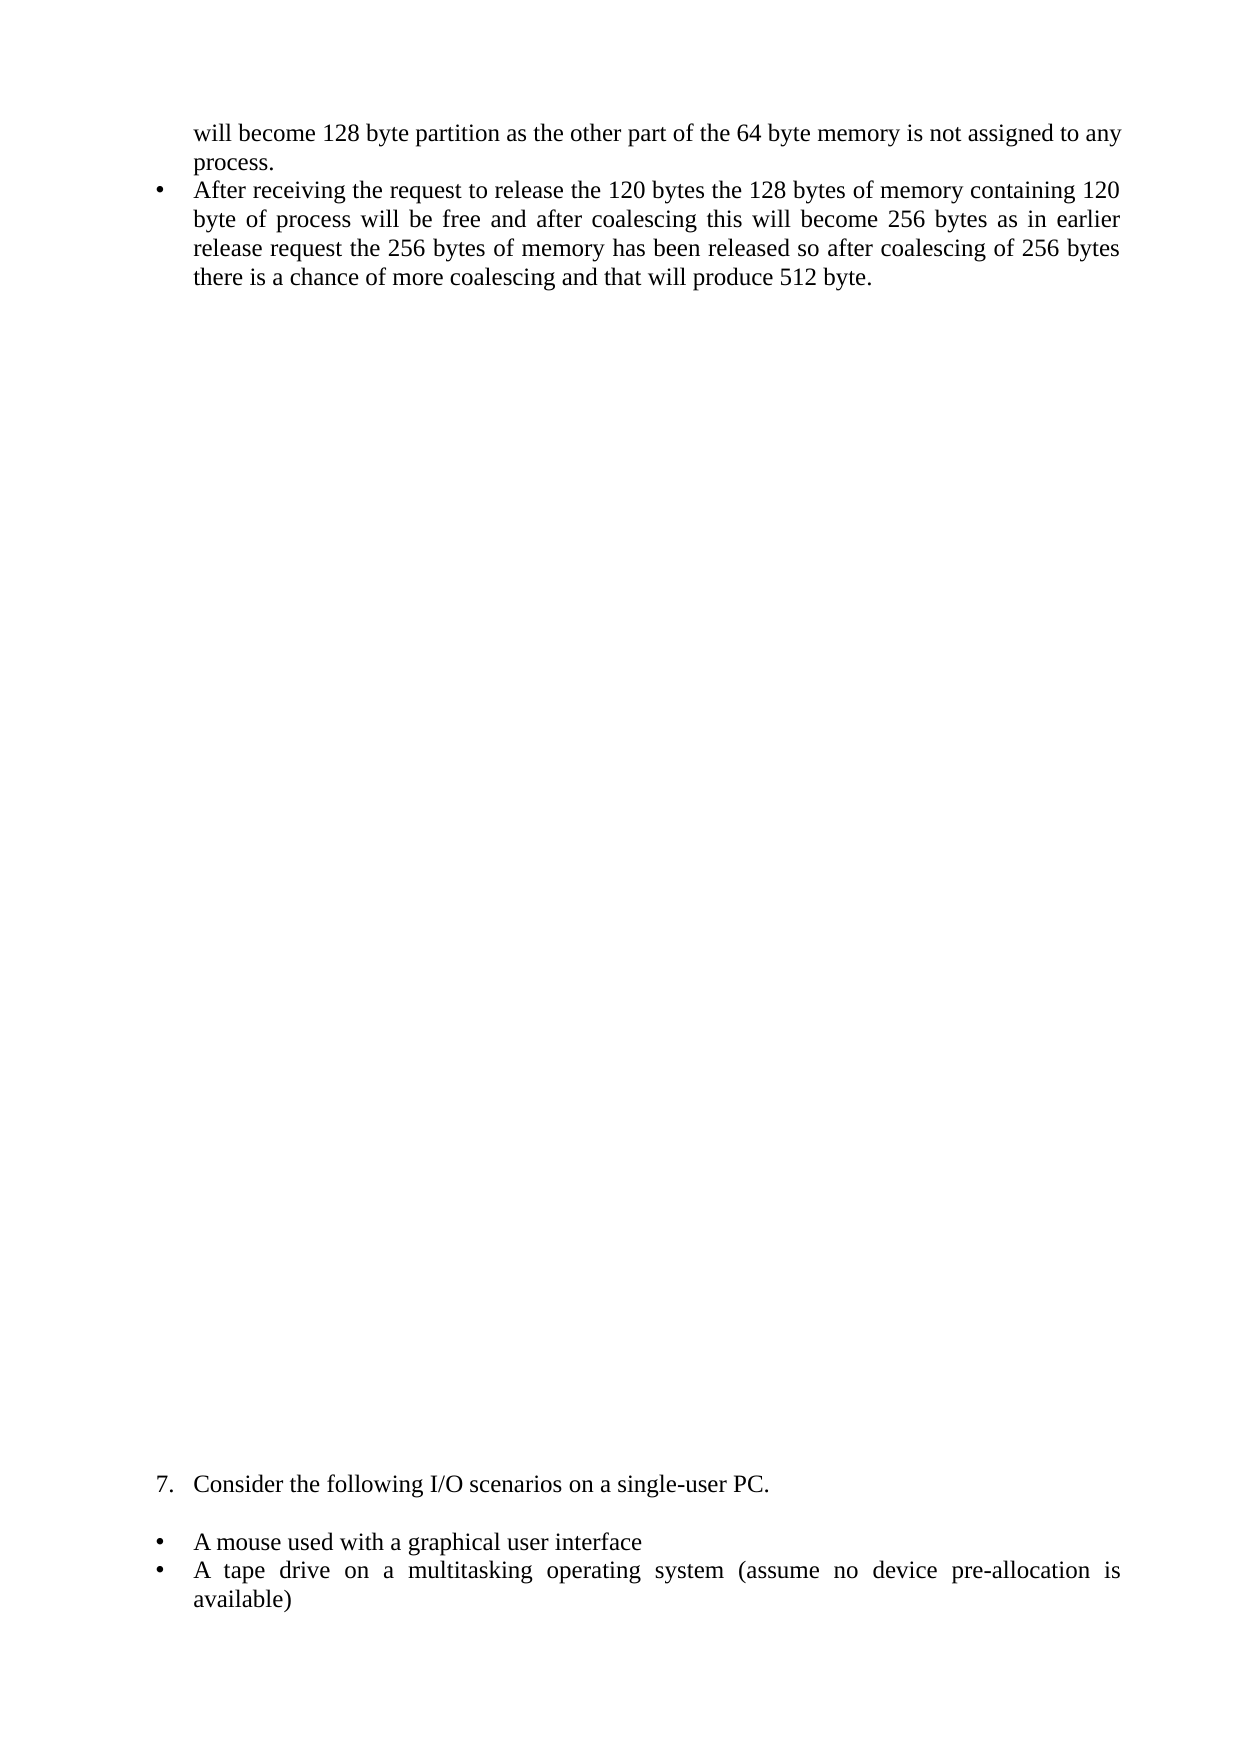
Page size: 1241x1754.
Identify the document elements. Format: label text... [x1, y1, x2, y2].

list A mouse used with a graphical user interface [156, 1527, 1122, 1556]
list will become 128 byte partition as the other part of the 64 byte memory is not assigned to any process. [156, 118, 1122, 176]
list After receiving the request to release the 120 bytes the 128 bytes of memory containing 120 byte of process will be free and after coalescing this will become 256 bytes as in earlier release request the 256 bytes of memory has been released so after coalescing of 256 bytes there is a chance of more coalescing and that will produce 512 byte. [156, 176, 1122, 291]
list A tape drive on a multitasking operating system (assume no device pre-allocation is available) [156, 1556, 1122, 1613]
list Consider the following I/O scenarios on a single-user PC. [156, 1469, 1122, 1498]
